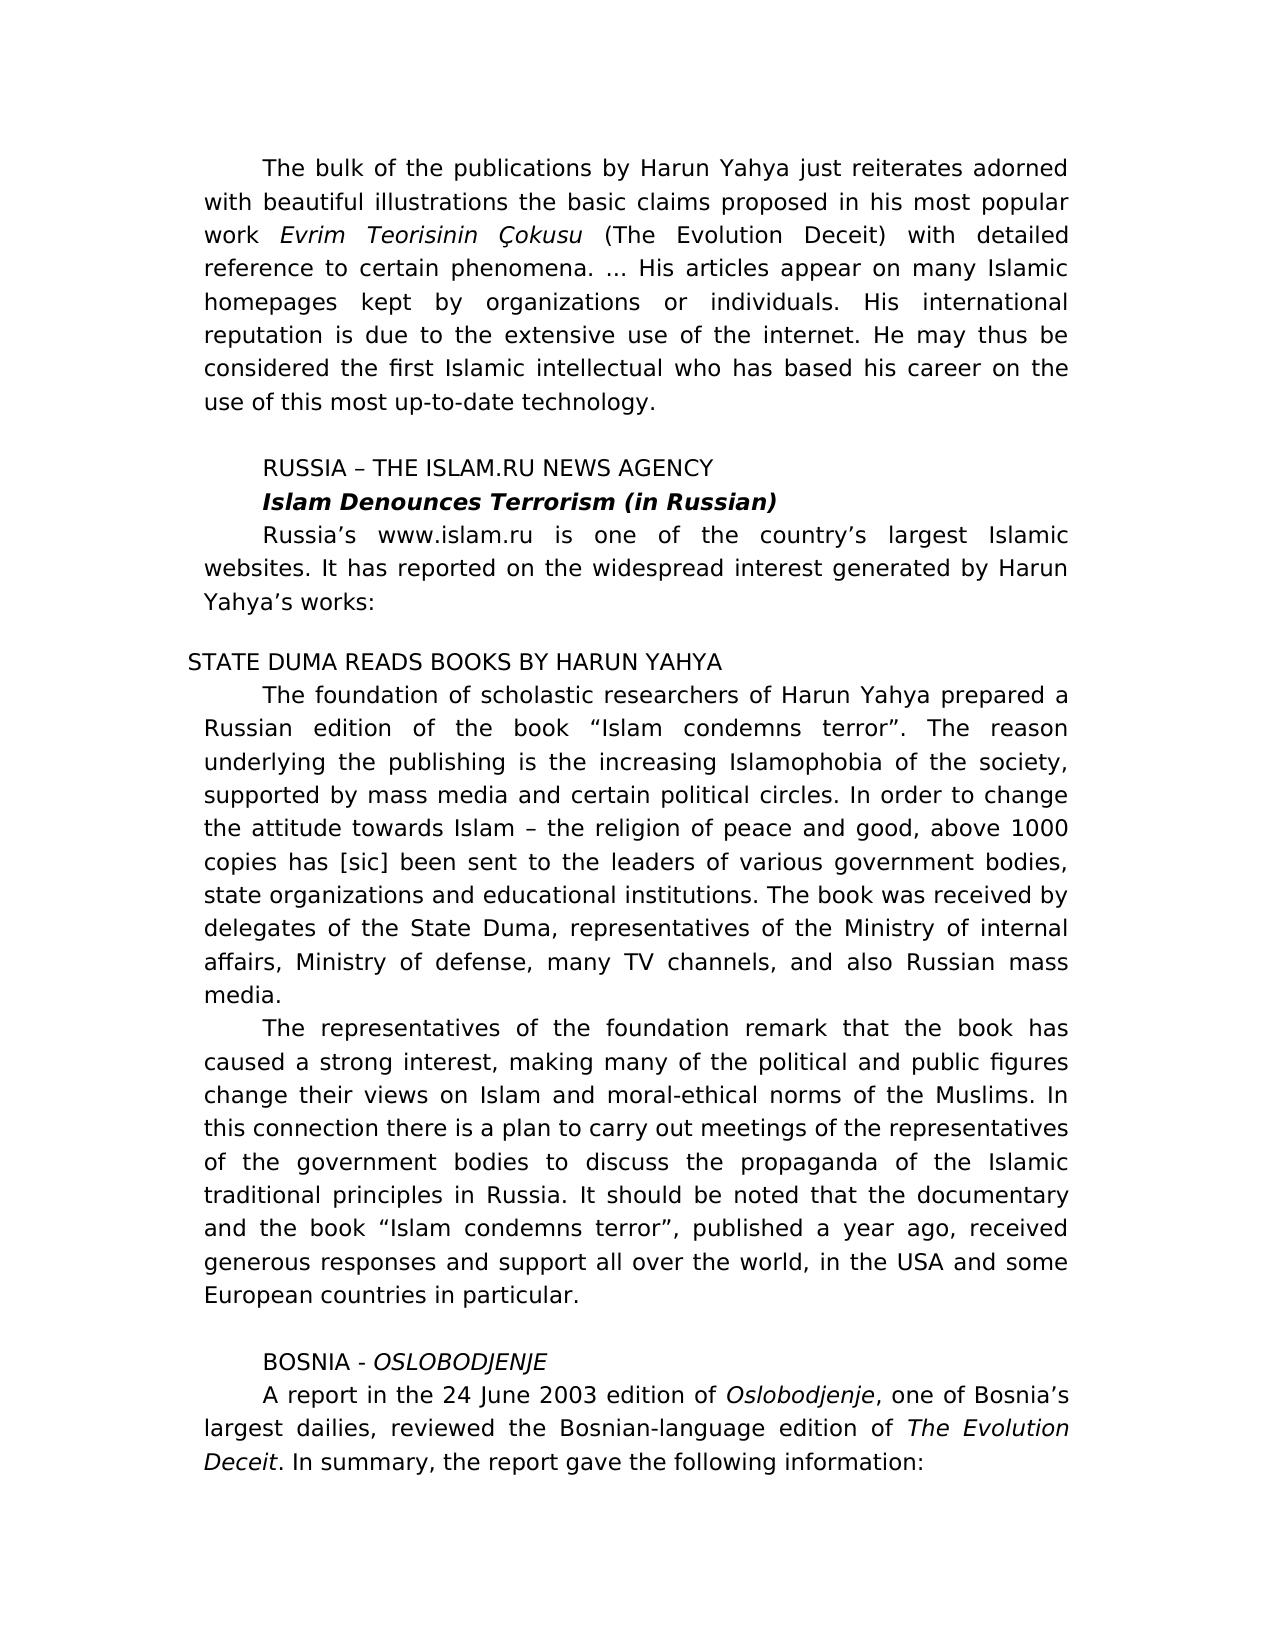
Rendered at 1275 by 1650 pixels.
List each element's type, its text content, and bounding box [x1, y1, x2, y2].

text BOSNIA - OSLOBODJENJE [203, 1343, 1070, 1377]
text State Duma Reads Books by Harun Yahya [187, 643, 1087, 677]
text A report in the 24 June 2003 edition of Oslobodjenje, one of Bosnia’s largest dailies, reviewed the Bosnian-language edition of The Evolution Deceit. In summary, the report gave the following information: [203, 1377, 1070, 1477]
text RUSSIA – THE ISLAM.RU NEWS AGENCY [203, 450, 1070, 483]
text The foundation of scholastic researchers of Harun Yahya prepared a Russian edition of the book “Islam condemns terror”. The reason underlying the publishing is the increasing Islamophobia of the society, supported by mass media and certain political circles. In order to change the attitude towards Islam – the religion of peace and good, above 1000 copies has [sic] been sent to the leaders of various government bodies, state organizations and educational institutions. The book was received by delegates of the State Duma, representatives of the Ministry of internal affairs, Ministry of defense, many TV channels, and also Russian mass media. [203, 677, 1070, 1010]
text The representatives of the foundation remark that the book has caused a strong interest, making many of the political and public figures change their views on Islam and moral-ethical norms of the Muslims. In this connection there is a plan to carry out meetings of the representatives of the government bodies to discuss the propaganda of the Islamic traditional principles in Russia. It should be noted that the documentary and the book “Islam condemns terror”, published a year ago, received generous responses and support all over the world, in the USA and some European countries in particular. [203, 1010, 1070, 1310]
text The bulk of the publications by Harun Yahya just reiterates adorned with beautiful illustrations the basic claims proposed in his most popular work Evrim Teorisinin Çokusu (The Evolution Deceit) with detailed reference to certain phenomena. ... His articles appear on many Islamic homepages kept by organizations or individuals. His international reputation is due to the extensive use of the internet. He may thus be considered the first Islamic intellectual who has based his career on the use of this most up-to-date technology. [203, 150, 1070, 417]
text Islam Denounces Terrorism (in Russian) [203, 483, 1070, 517]
text Russia’s www.islam.ru is one of the country’s largest Islamic websites. It has reported on the widespread interest generated by Harun Yahya’s works: [203, 517, 1070, 617]
